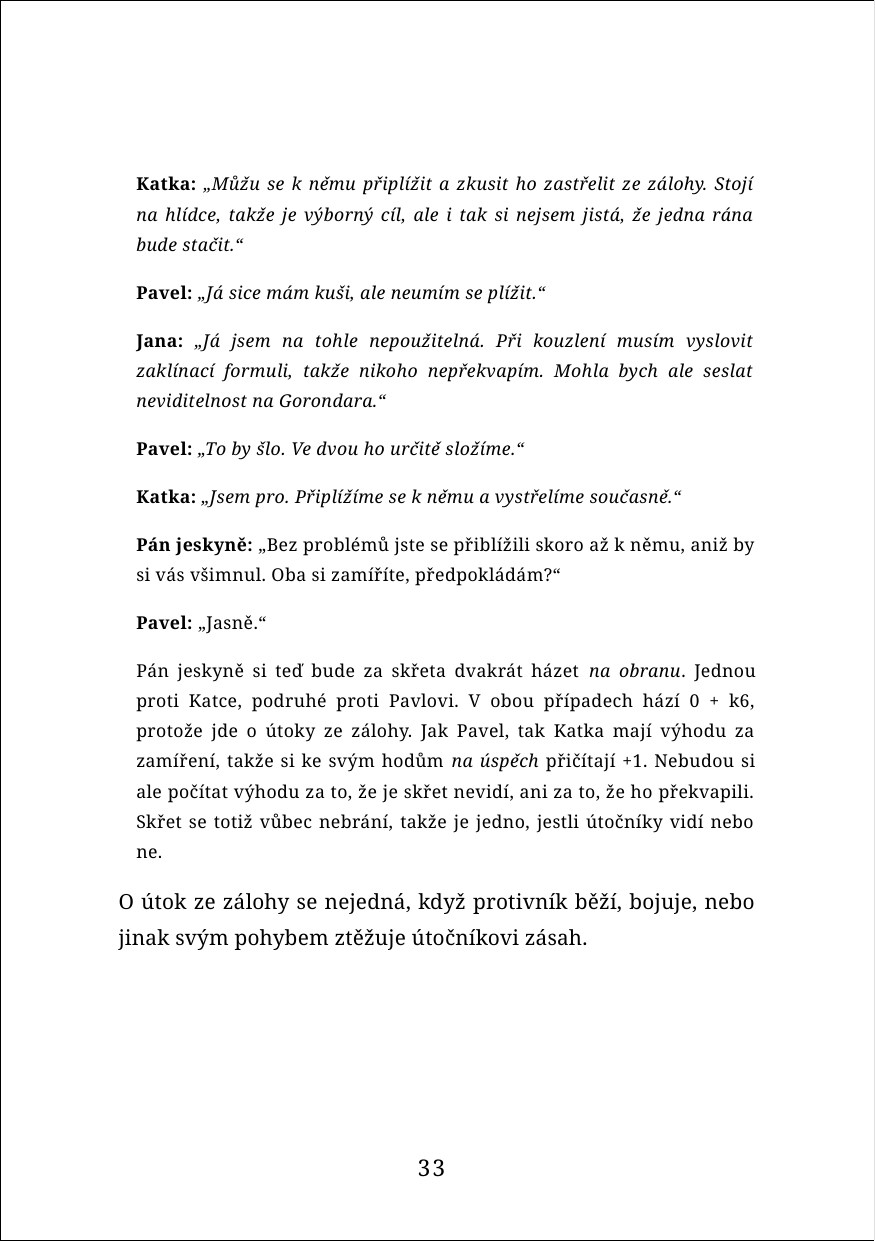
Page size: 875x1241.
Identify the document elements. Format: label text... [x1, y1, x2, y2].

text Pavel: „To by šlo. Ve dvou ho určitě složíme.“ [136, 436, 756, 461]
text O útok ze zálohy se nejedná, když protivník běží, bojuje, nebo jinak svým pohybem ztěžuje útočníkovi zásah. [118, 887, 756, 951]
text Jana: „Já jsem na tohle nepoužitelná. Při kouzlení musím vyslovit zaklínací formuli, takže nikoho nepřekvapím. Mohla bych ale seslat neviditelnost na Gorondara.“ [136, 328, 756, 413]
text Pán jeskyně si teď bude za skřeta dvakrát házet na obranu. Jednou proti Katce, podruhé proti Pavlovi. V obou případech hází 0 + k6, protože jde o útoky ze zálohy. Jak Pavel, tak Katka mají výhodu za zamíření, takže si ke svým hodům na úspěch přičítají +1. Nebudou si ale počítat výhodu za to, že je skřet nevidí, ani za to, že ho překvapili. Skřet se totiž vůbec nebrání, takže je jedno, jestli útočníky vidí nebo ne. [136, 658, 756, 864]
text Katka: „Jsem pro. Připlížíme se k němu a vystřelíme současně.“ [136, 484, 756, 508]
text Pavel: „Jasně.“ [136, 610, 756, 634]
text Pavel: „Já sice mám kuši, ale neumím se plížit.“ [136, 280, 756, 304]
text Pán jeskyně: „Bez problémů jste se přiblížili skoro až k němu, aniž by si vás všimnul. Oba si zamíříte, předpokládám?“ [136, 532, 756, 587]
text Katka: „Můžu se k němu připlížit a zkusit ho zastřelit ze zálohy. Stojí na hlídce, takže je výborný cíl, ale i tak si nejsem jistá, že jedna rána bude stačit.“ [136, 172, 756, 256]
